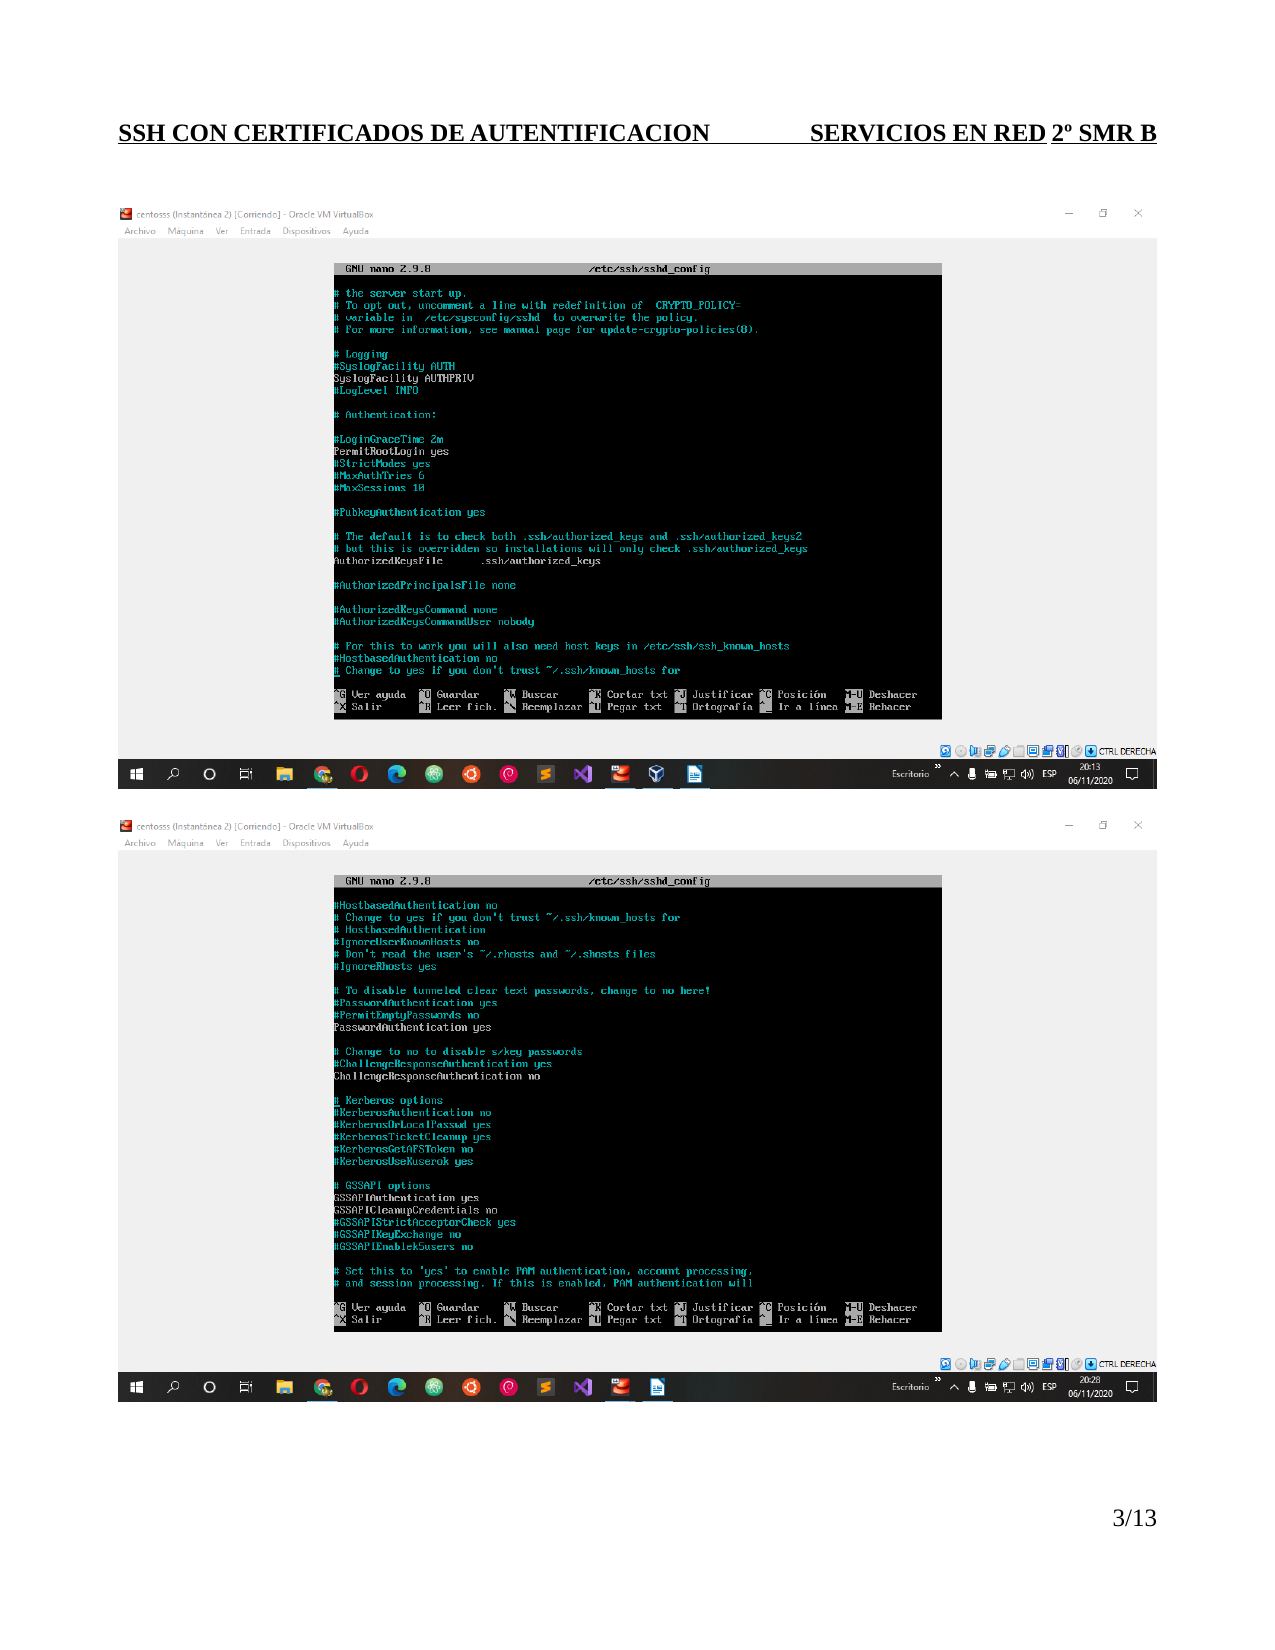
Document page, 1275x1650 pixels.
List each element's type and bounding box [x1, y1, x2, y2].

picture [118, 205, 1157, 789]
picture [118, 817, 1157, 1402]
